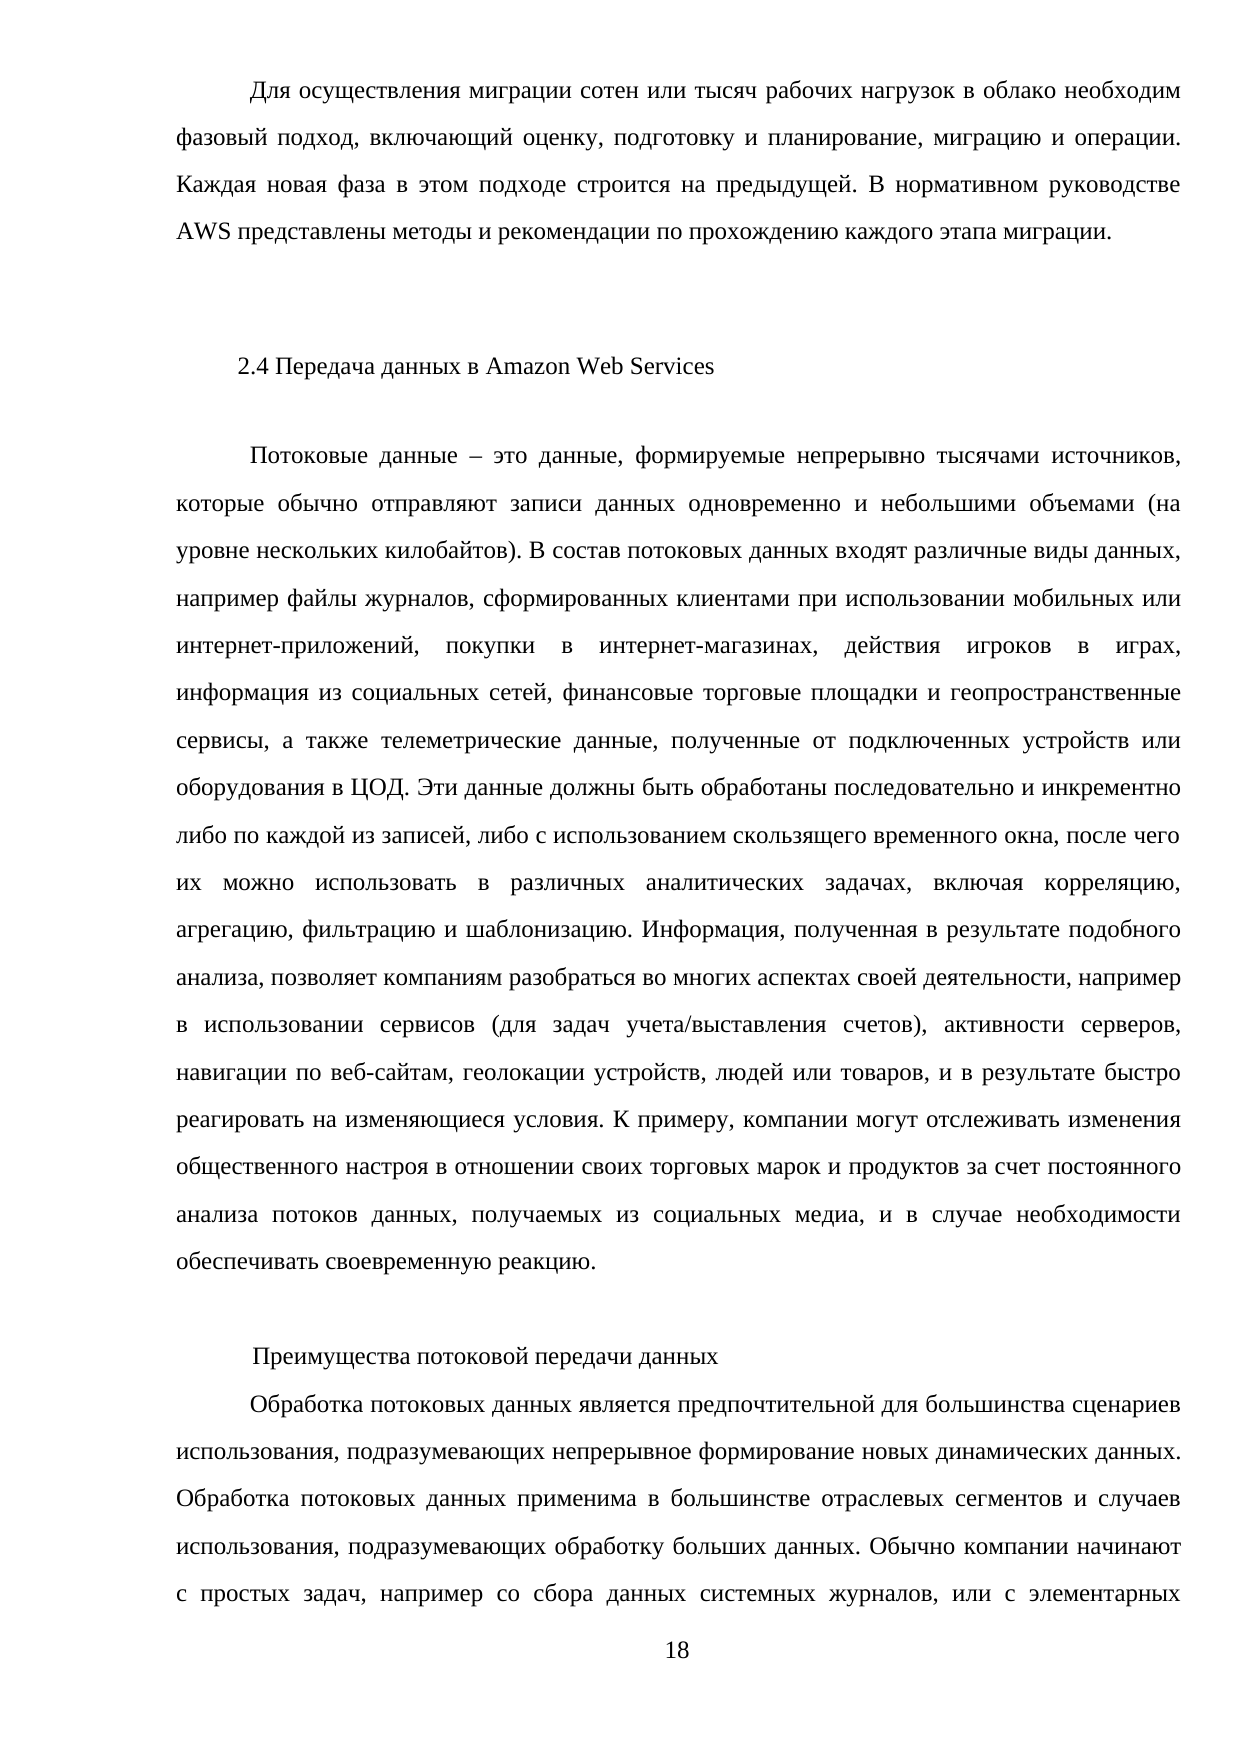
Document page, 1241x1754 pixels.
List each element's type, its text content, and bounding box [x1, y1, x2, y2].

text 2.4 Передача данных в Amazon Web Services [237, 351, 1182, 379]
text Потоковые данные – это данные, формируемые непрерывно тысячами источников, которые обычно отправляют записи данных одновременно и небольшими объемами (на уровне нескольких килобайтов). В состав потоковых данных входят различные виды данных, например файлы журналов, сформированных клиентами при использовании мобильных или интернет-приложений, покупки в интернет-магазинах, действия игроков в играх, информация из социальных сетей, финансовые торговые площадки и геопространственные сервисы, а также телеметрические данные, полученные от подключенных устройств или оборудования в ЦОД. Эти данные должны быть обработаны последовательно и инкрементно либо по каждой из записей, либо с использованием скользящего временного окна, после чего их можно использовать в различных аналитических задачах, включая корреляцию, агрегацию, фильтрацию и шаблонизацию. Информация, полученная в результате подобного анализа, позволяет компаниям разобраться во многих аспектах своей деятельности, например в использовании сервисов (для задач учета/выставления счетов), активности серверов, навигации по веб-сайтам, геолокации устройств, людей или товаров, и в результате быстро реагировать на изменяющиеся условия. К примеру, компании могут отслеживать изменения общественного настроя в отношении своих торговых марок и продуктов за счет постоянного анализа потоков данных, получаемых из социальных медиа, и в случае необходимости обеспечивать своевременную реакцию. [176, 441, 1182, 1275]
text Преимущества потоковой передачи данных [252, 1341, 1182, 1370]
text Обработка потоковых данных является предпочтительной для большинства сценариев использования, подразумевающих непрерывное формирование новых динамических данных. Обработка потоковых данных применима в большинстве отраслевых сегментов и случаев использования, подразумевающих обработку больших данных. Обычно компании начинают с простых задач, например со сбора данных системных журналов, или с элементарных [176, 1389, 1182, 1607]
text Для осуществления миграции сотен или тысяч рабочих нагрузок в облако необходим фазовый подход, включающий оценку, подготовку и планирование, миграцию и операции. Каждая новая фаза в этом подходе строится на предыдущей. В нормативном руководстве AWS представлены методы и рекомендации по прохождению каждого этапа миграции. [176, 75, 1182, 245]
